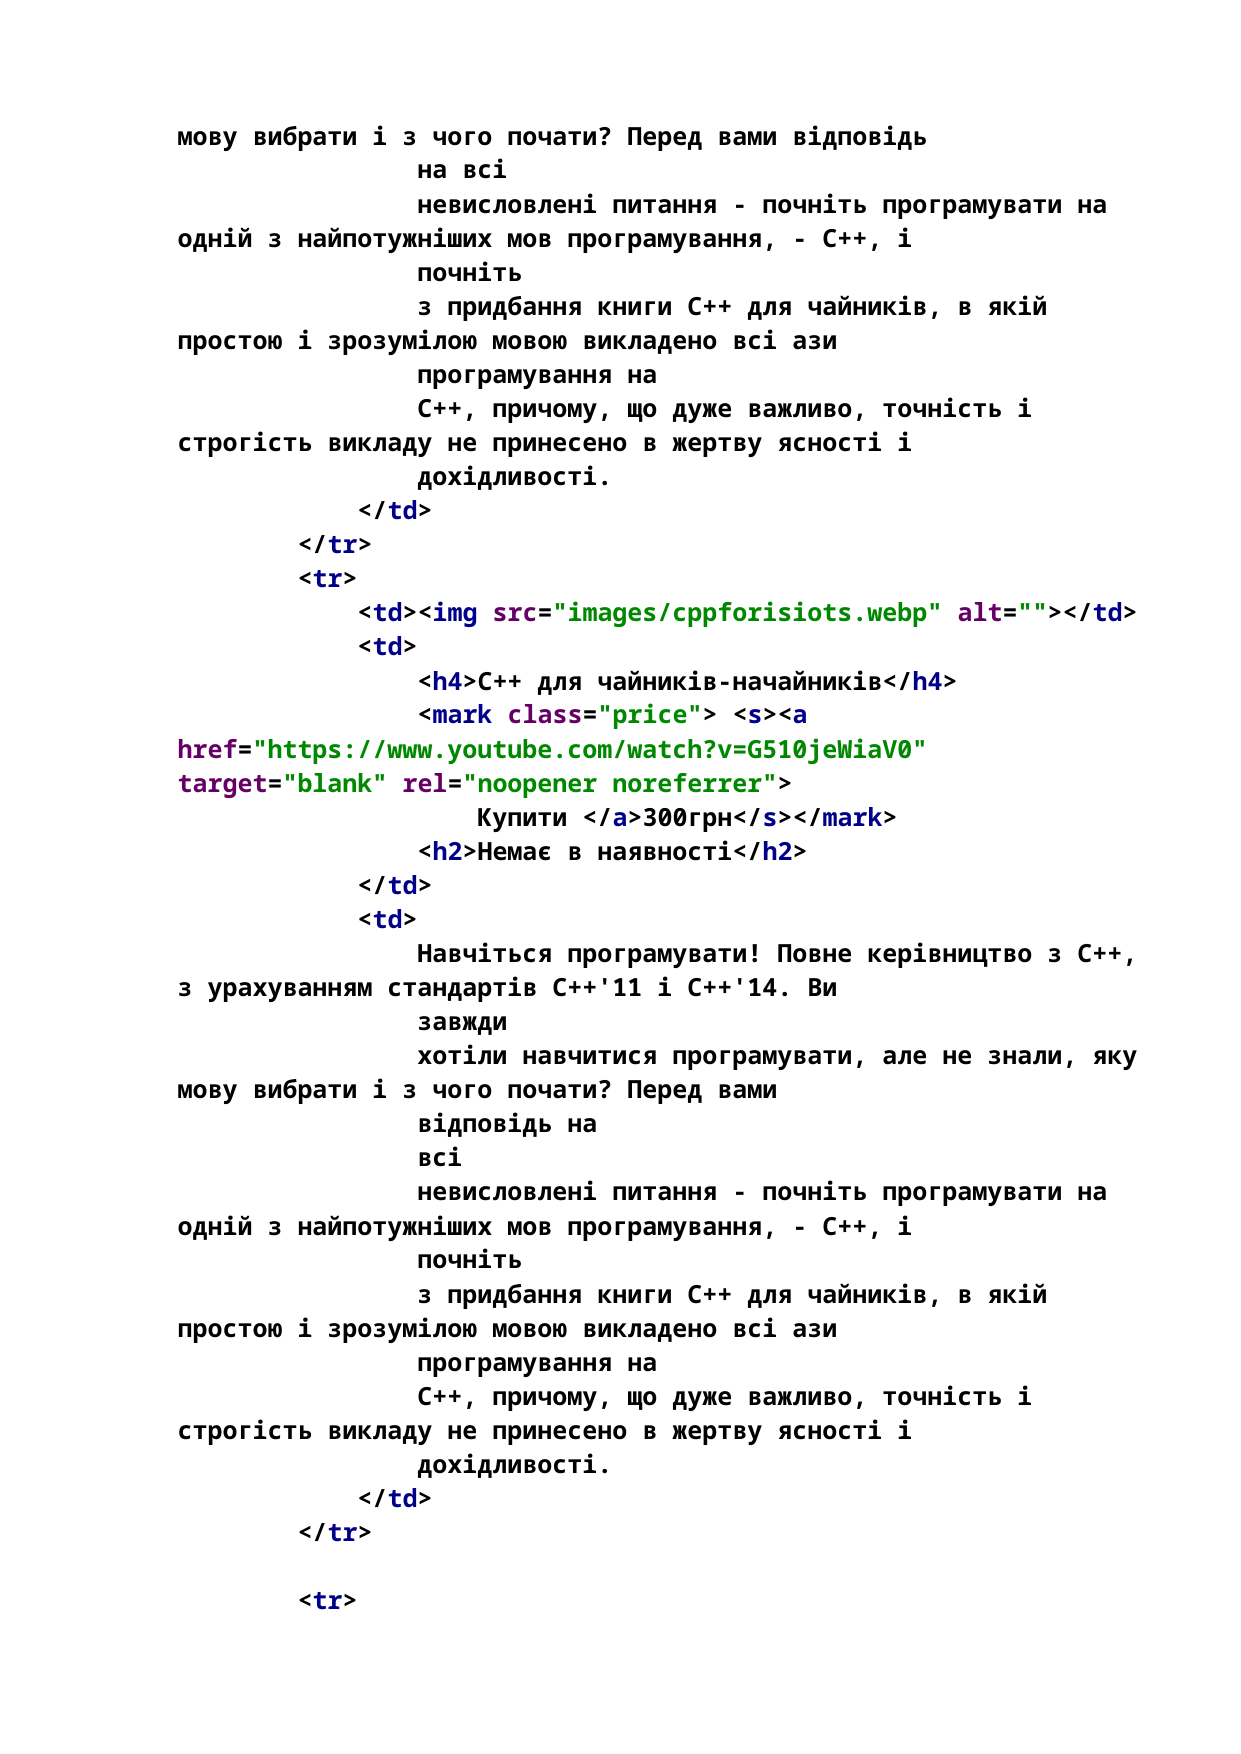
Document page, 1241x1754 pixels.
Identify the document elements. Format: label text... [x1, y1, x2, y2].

text з придбання книги C++ для чайників, в якій простою і зрозумілою мовою викладено всі ази [177, 1276, 1152, 1344]
text дохідливості. [177, 459, 1152, 493]
text C++, причому, що дуже важливо, точність і строгість викладу не принесено в жертву ясності і [177, 1378, 1152, 1447]
text дохідливості. [177, 1447, 1152, 1481]
text <mark class="price"> <s><a href="https://www.youtube.com/watch?v=G510jeWiaV0" target="blank" rel="noopener noreferrer"> [177, 697, 1152, 799]
text всі [177, 1140, 1152, 1174]
text <tr> [177, 561, 1152, 595]
text завжди [177, 1004, 1152, 1038]
text </td> [177, 867, 1152, 902]
text </tr> [177, 527, 1152, 561]
text невисловлені питання - почніть програмувати на одній з найпотужніших мов програмування, - C++, і [177, 186, 1152, 254]
text на всі [177, 152, 1152, 186]
text C++, причому, що дуже важливо, точність і строгість викладу не принесено в жертву ясності і [177, 391, 1152, 459]
text Купити </a>300грн</s></mark> [177, 799, 1152, 833]
text почніть [177, 254, 1152, 288]
text невисловлені питання - почніть програмувати на одній з найпотужніших мов програмування, - C++, і [177, 1174, 1152, 1242]
text <td> [177, 902, 1152, 936]
text </td> [177, 493, 1152, 527]
text </td> [177, 1481, 1152, 1515]
text <h2>Немає в наявності</h2> [177, 833, 1152, 867]
text відповідь на [177, 1106, 1152, 1140]
text з придбання книги C++ для чайників, в якій простою і зрозумілою мовою викладено всі ази [177, 288, 1152, 357]
text <td><img src="images/cppforisiots.webp" alt=""></td> [177, 595, 1152, 629]
text програмування на [177, 357, 1152, 391]
text </tr> [177, 1515, 1152, 1549]
text хотіли навчитися програмувати, але не знали, яку мову вибрати і з чого почати? Перед вами [177, 1038, 1152, 1106]
text почніть [177, 1242, 1152, 1276]
text <h4>С++ для чайників-начайників</h4> [177, 663, 1152, 697]
text <tr> [177, 1583, 1152, 1617]
text <td> [177, 629, 1152, 663]
text програмування на [177, 1344, 1152, 1378]
text мову вибрати і з чого почати? Перед вами відповідь [177, 118, 1152, 152]
text Навчіться програмувати! Повне керівництво з C++, з урахуванням стандартів C++'11 і C++'14. Ви [177, 936, 1152, 1004]
